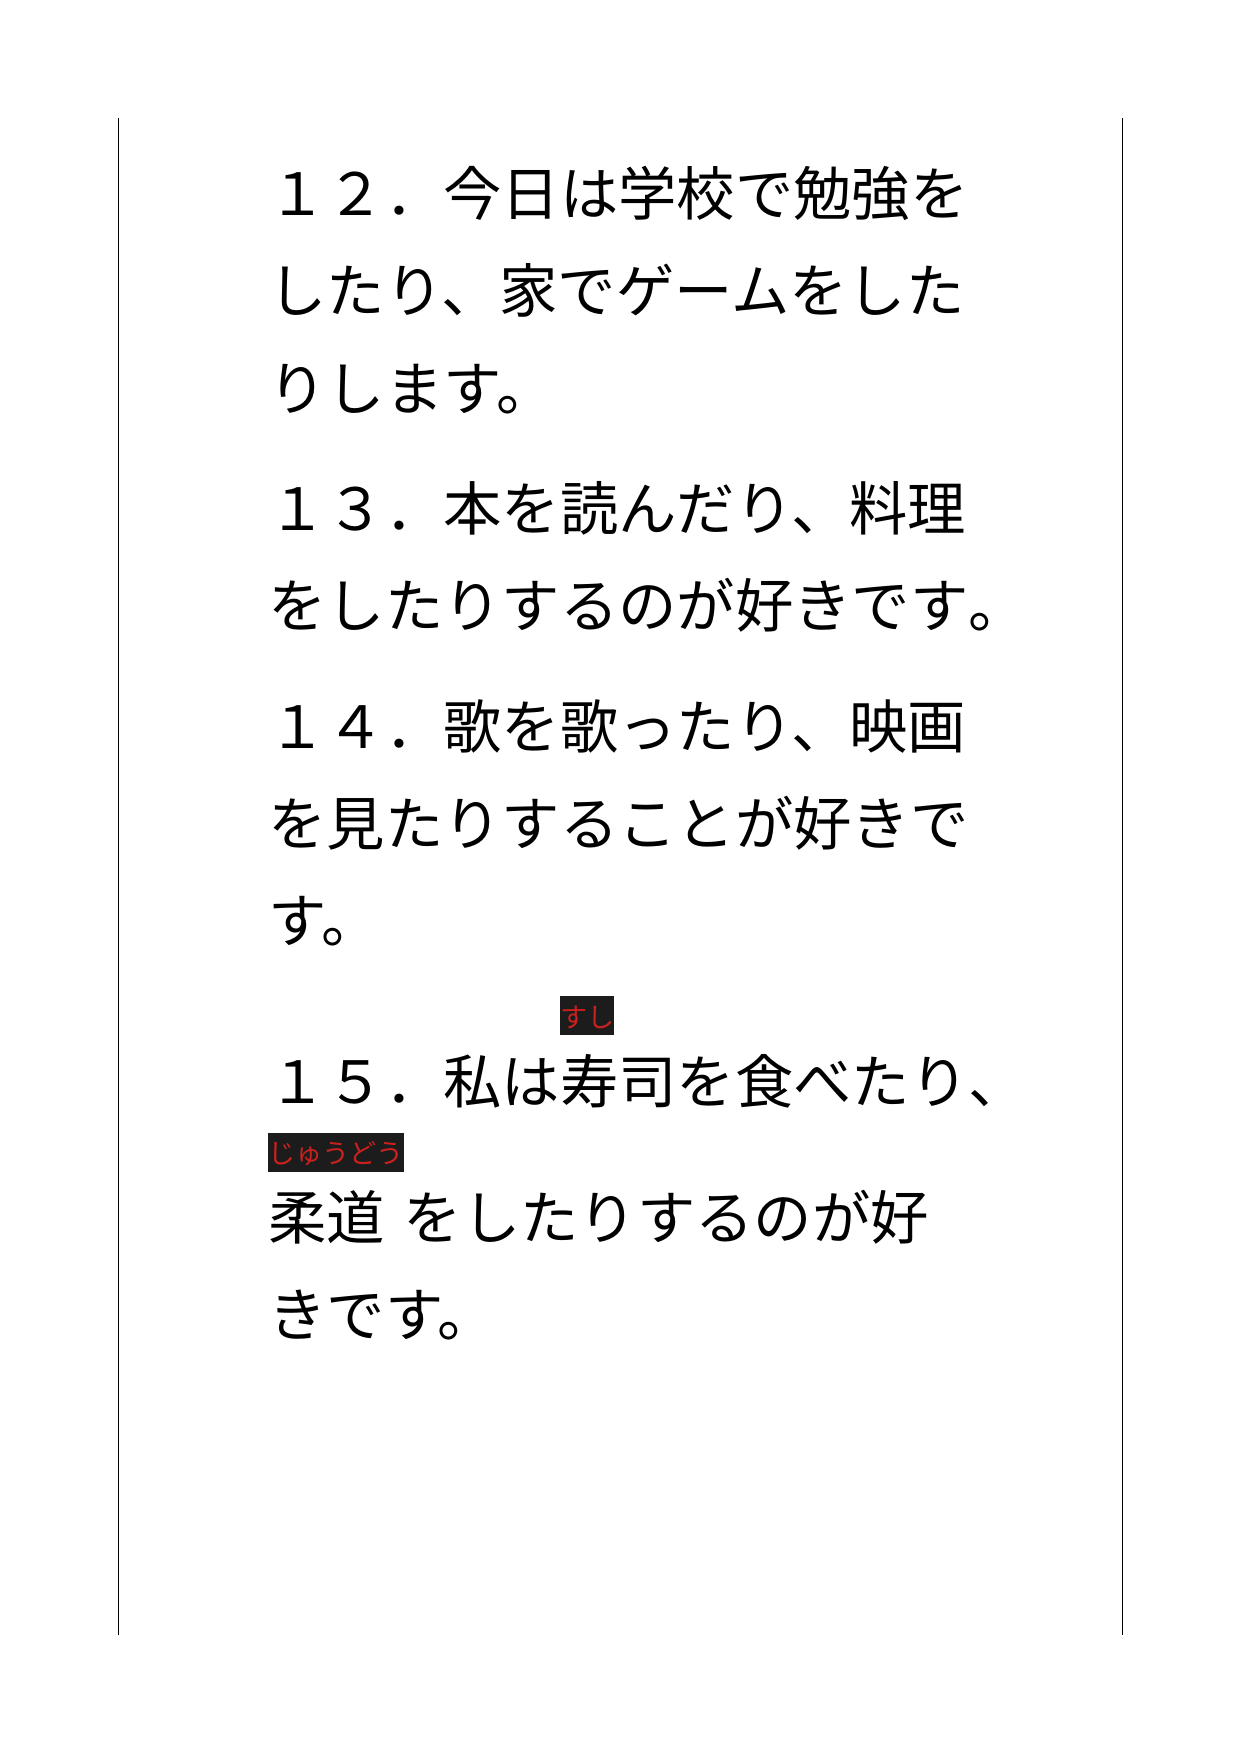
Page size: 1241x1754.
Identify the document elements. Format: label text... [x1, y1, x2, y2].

text １３．本を読んだり、料理をしたりするのが好きです。 [268, 463, 972, 645]
text １２．今日は学校で勉強をしたり、家でゲームをしたりします。 [268, 148, 972, 427]
text １５．私は寿司すしを食べたり、柔道じゅうどうをしたりするのが好きです。 [268, 996, 972, 1353]
text １４．歌を歌ったり、映画を見たりすることが好きです。 [268, 681, 972, 960]
